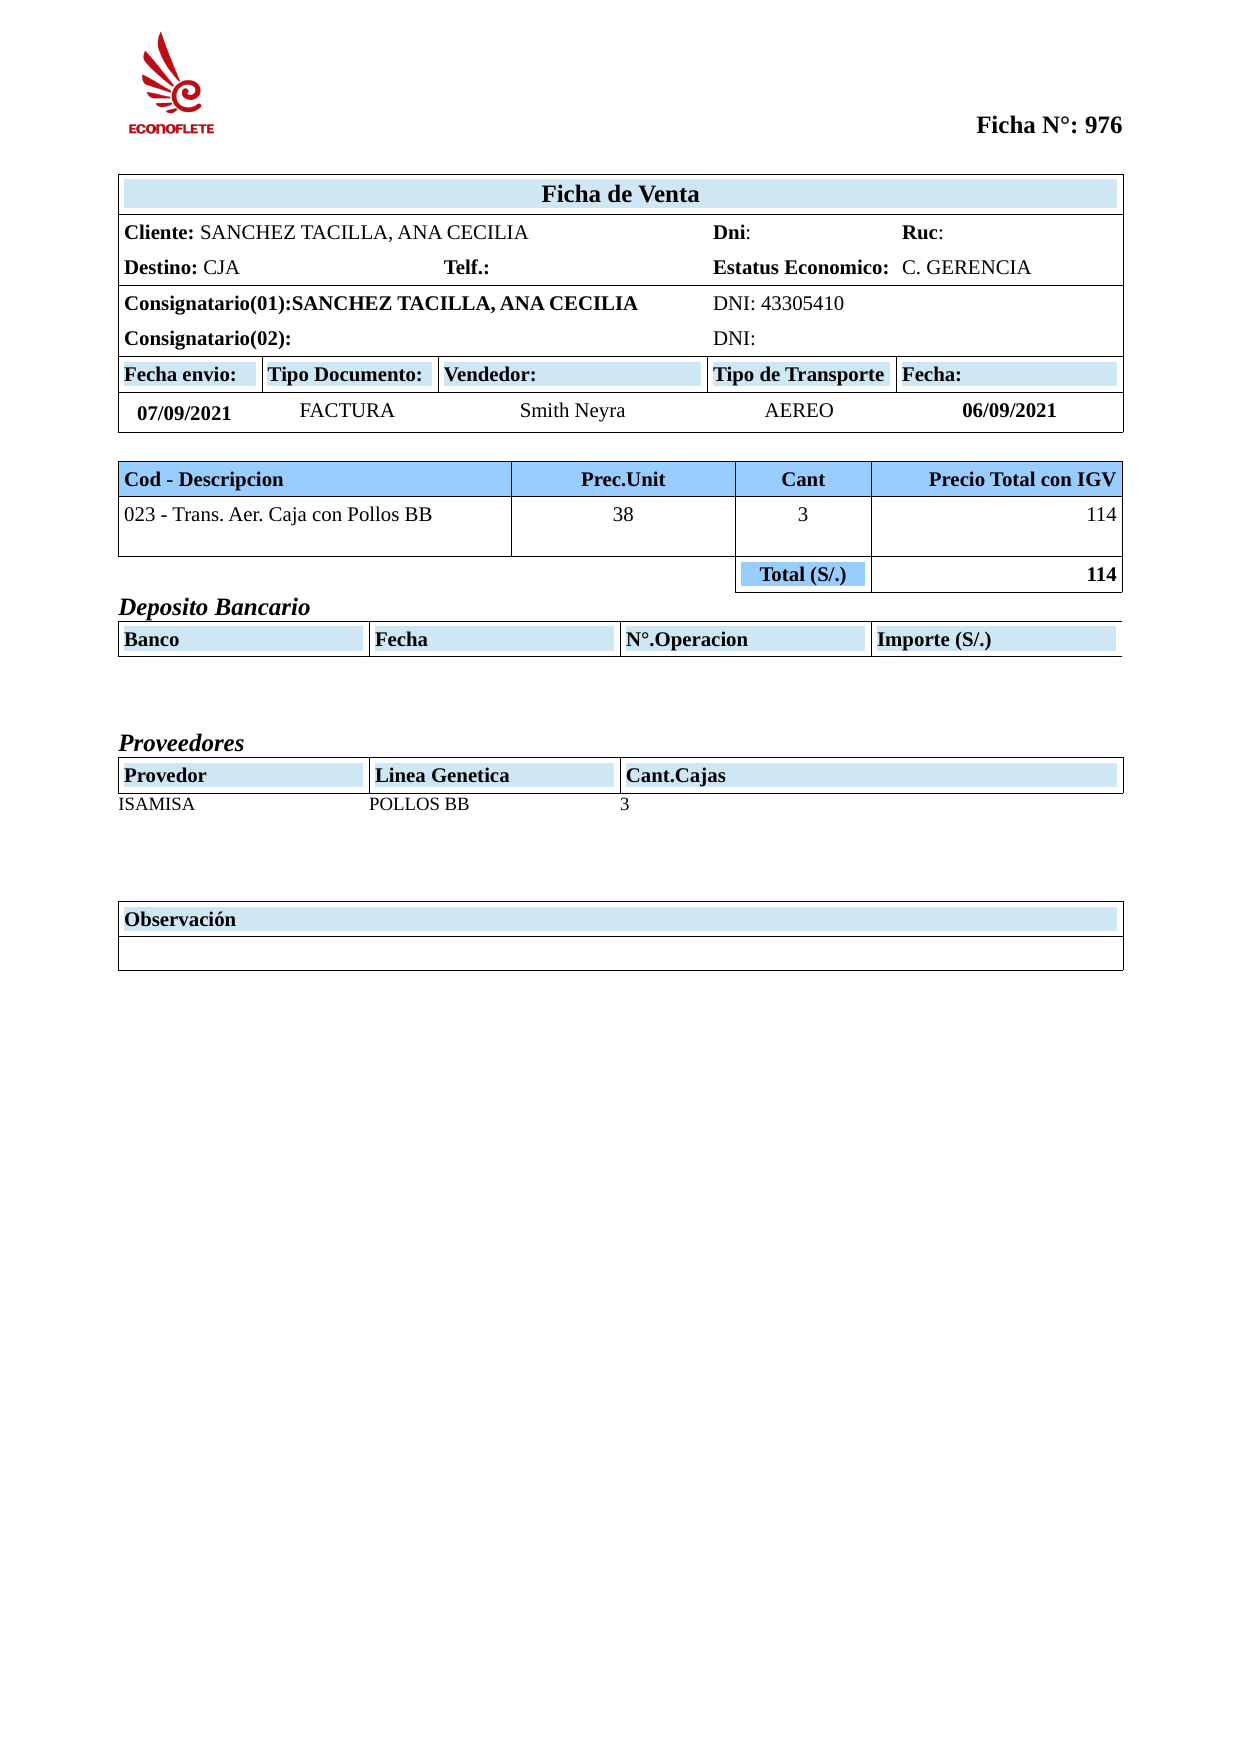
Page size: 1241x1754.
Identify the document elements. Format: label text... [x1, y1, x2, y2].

table_cell [369, 705, 620, 728]
table_cell 07/09/2021 [119, 393, 262, 432]
table_cell [369, 657, 620, 680]
table_cell [118, 680, 369, 704]
table_cell [871, 680, 1122, 704]
table_cell Total (S/.) [736, 557, 871, 592]
table_cell Vendedor: [439, 357, 707, 392]
text Proveedores [118, 728, 1122, 757]
table_header Fecha [370, 622, 620, 656]
table_cell [369, 680, 620, 704]
table_cell Cliente: SANCHEZ TACILLA, ANA CECILIA [119, 215, 707, 249]
table_cell [620, 657, 871, 680]
table_cell Telf.: [438, 249, 707, 285]
table_cell [369, 836, 620, 858]
table_cell [118, 858, 369, 879]
table_cell Smith Neyra [438, 393, 707, 432]
table_header Prec.Unit [512, 462, 735, 496]
table_cell 023 - Trans. Aer. Caja con Pollos BB [119, 497, 511, 556]
table_cell [118, 879, 369, 901]
table_cell [118, 836, 369, 858]
table_cell [118, 657, 369, 680]
table_cell [369, 815, 620, 836]
table_cell 38 [512, 497, 735, 556]
table_cell [620, 836, 1123, 858]
table_cell [369, 858, 620, 879]
table_header Cod - Descripcion [119, 462, 511, 496]
table_cell 06/09/2021 [896, 393, 1123, 432]
table_header N°.Operacion [621, 622, 871, 656]
table_cell 114 [872, 557, 1122, 592]
table_header Cant [736, 462, 871, 496]
table_cell 3 [736, 497, 871, 556]
table_cell Tipo Documento: [263, 357, 438, 392]
table_cell POLLOS BB [369, 794, 620, 814]
table_cell [620, 815, 1123, 836]
table_cell Consignatario(01):SANCHEZ TACILLA, ANA CECILIA [119, 286, 707, 321]
table_cell [118, 815, 369, 836]
table_header Precio Total con IGV [872, 462, 1122, 496]
table_header Cant.Cajas [621, 758, 1123, 793]
table_cell Tipo de Transporte [708, 357, 896, 392]
text Deposito Bancario [118, 592, 1122, 621]
table_header Linea Genetica [370, 758, 620, 793]
table_cell 114 [872, 497, 1122, 556]
table_cell [511, 557, 735, 592]
table_cell C. GERENCIA [896, 249, 1123, 285]
table_cell Dni: [707, 215, 896, 249]
table_cell DNI: [707, 321, 1123, 356]
table_cell 3 [620, 794, 1123, 814]
table_header Importe (S/.) [872, 622, 1122, 656]
table_cell ISAMISA [118, 794, 369, 814]
table_cell Fecha: [897, 357, 1123, 392]
table_header Ficha de Venta [119, 175, 1123, 214]
picture [118, 31, 225, 134]
table_cell [620, 680, 871, 704]
table_header Banco [119, 622, 369, 656]
table_cell DNI: 43305410 [707, 286, 1123, 321]
table_cell [118, 705, 369, 728]
table_cell [369, 879, 620, 901]
table_cell Fecha envio: [119, 357, 262, 392]
table_cell Destino: CJA [119, 249, 438, 285]
table_cell Ruc: [896, 215, 1123, 249]
table_cell [620, 858, 1123, 879]
table_cell [119, 937, 1123, 969]
table_header Provedor [119, 758, 369, 793]
table_cell Estatus Economico: [707, 249, 896, 285]
table_cell AEREO [707, 393, 896, 432]
table_cell [871, 705, 1122, 728]
table_cell [620, 879, 1123, 901]
table_cell [620, 705, 871, 728]
table_cell Consignatario(02): [119, 321, 707, 356]
table_header Observación [119, 902, 1123, 936]
table_cell [118, 557, 511, 592]
table_cell FACTURA [262, 393, 438, 432]
table_cell [871, 657, 1122, 680]
